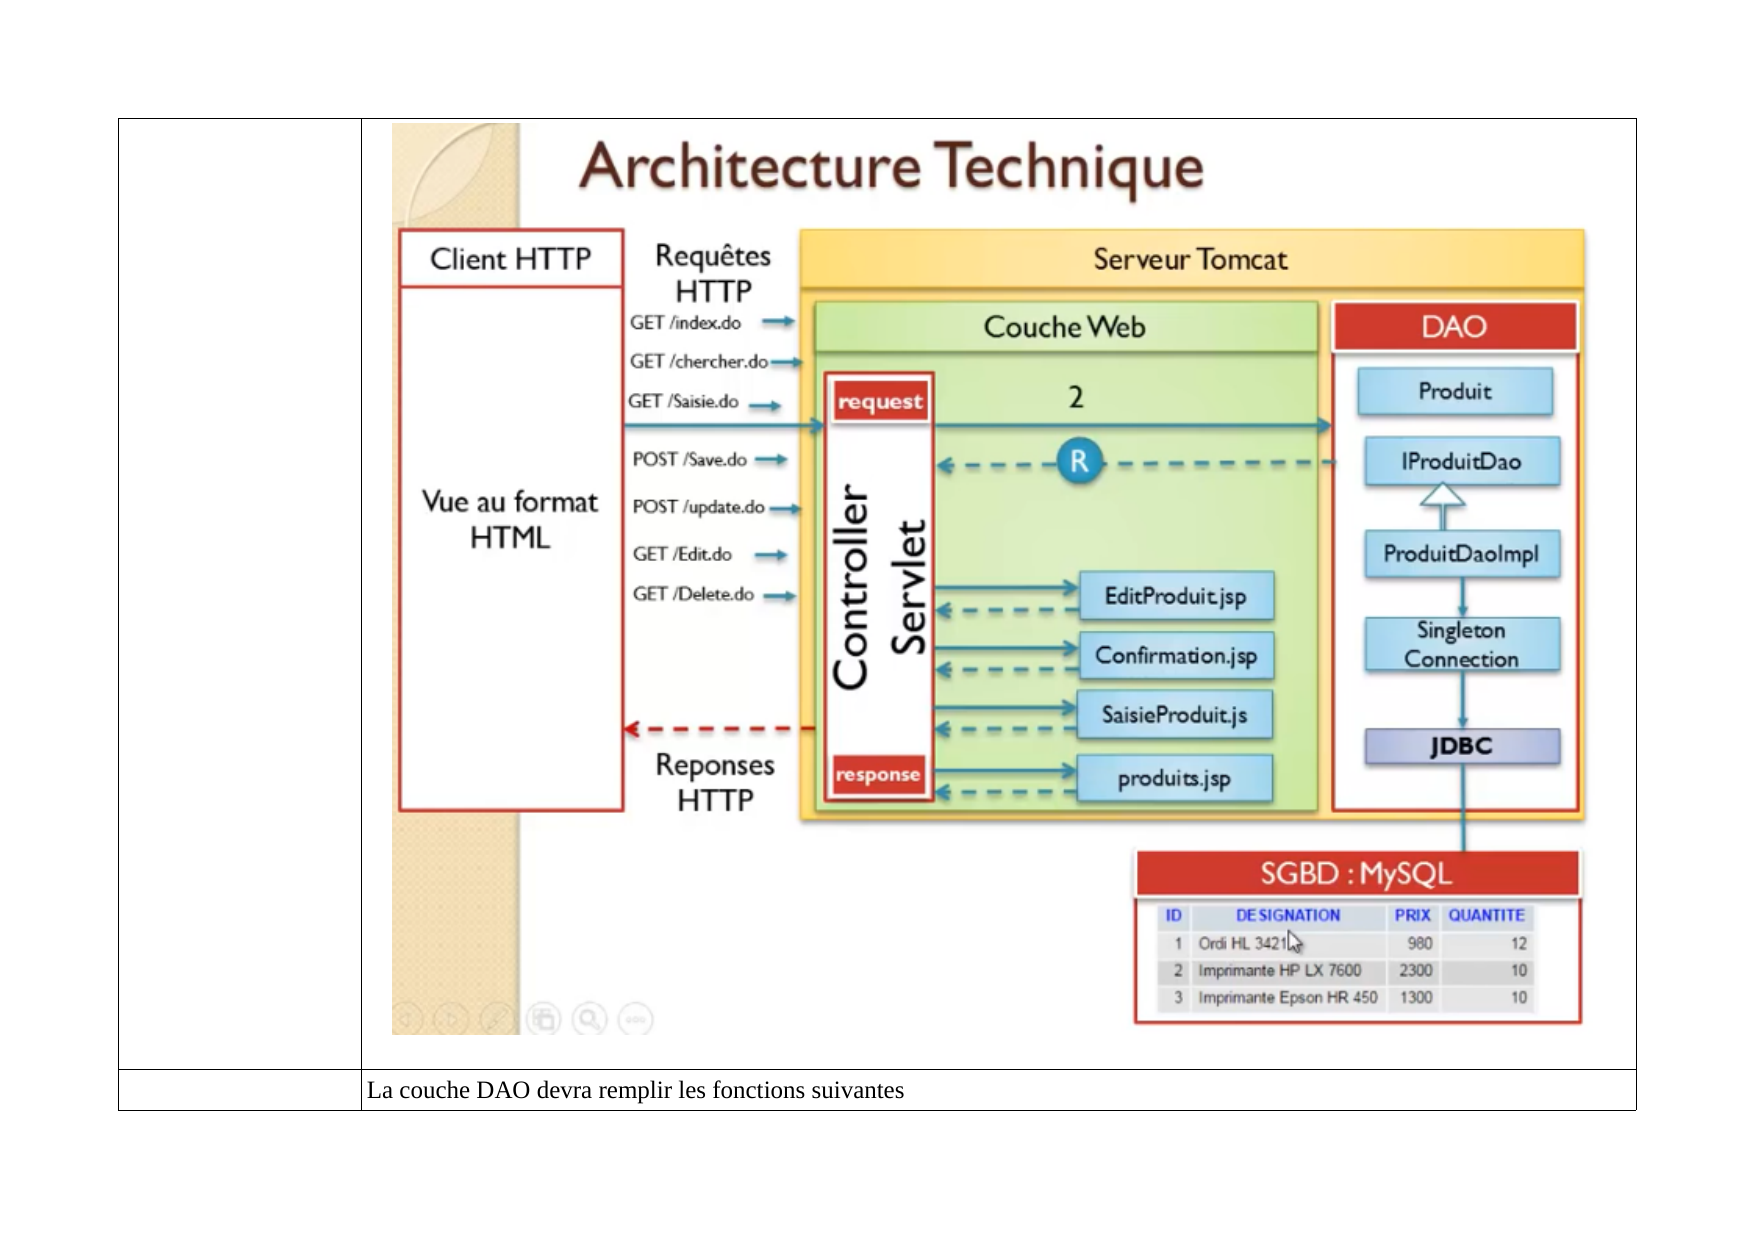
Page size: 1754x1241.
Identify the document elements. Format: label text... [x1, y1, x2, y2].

table_cell [119, 1070, 361, 1110]
table_cell La couche DAO devra remplir les fonctions suivantes [362, 1070, 1636, 1110]
table_header [362, 119, 1636, 1069]
picture [392, 123, 1605, 1035]
table_header [119, 119, 361, 1069]
